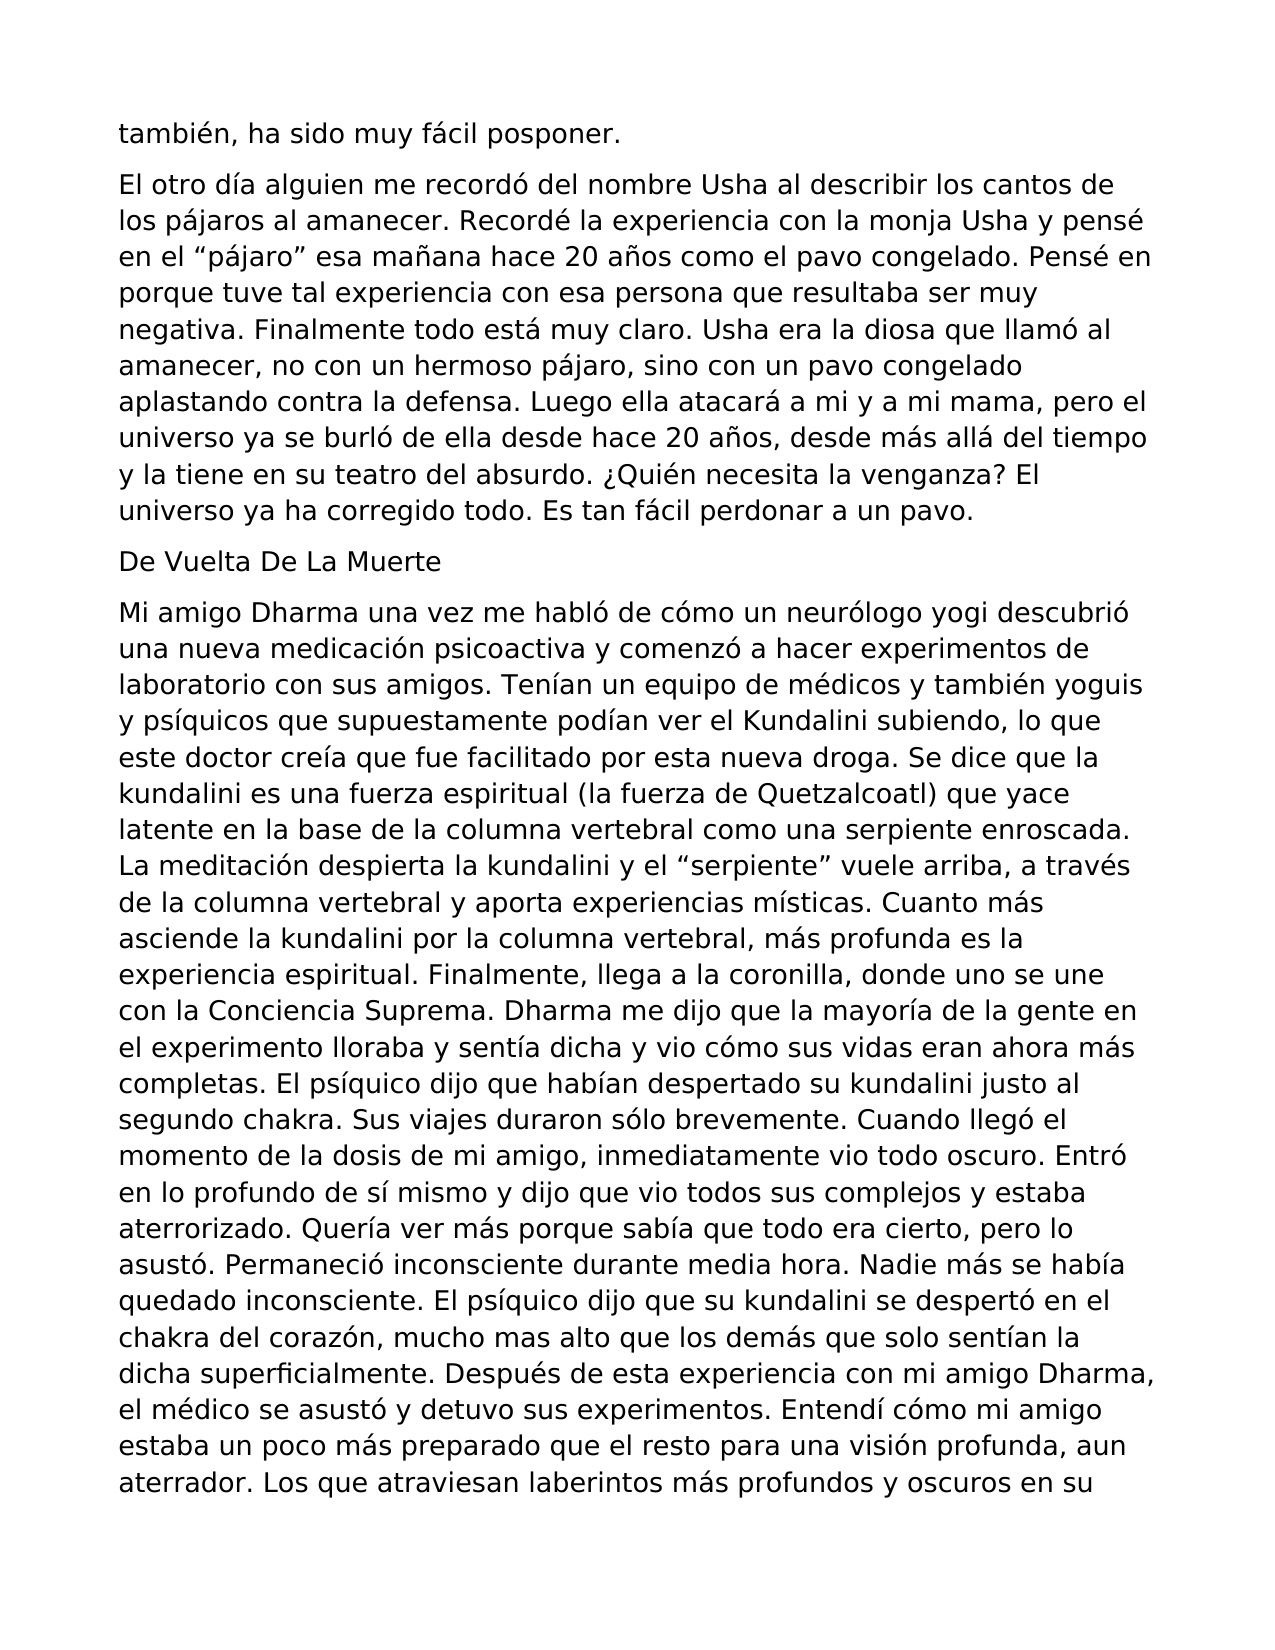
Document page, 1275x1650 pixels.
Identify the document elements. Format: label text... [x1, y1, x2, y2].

text El otro día alguien me recordó del nombre Usha al describir los cantos de los pájaros al amanecer. Recordé la experiencia con la monja Usha y pensé en el “pájaro” esa mañana hace 20 años como el pavo congelado. Pensé en porque tuve tal experiencia con esa persona que resultaba ser muy negativa. Finalmente todo está muy claro. Usha era la diosa que llamó al amanecer, no con un hermoso pájaro, sino con un pavo congelado aplastando contra la defensa. Luego ella atacará a mi y a mi mama, pero el universo ya se burló de ella desde hace 20 años, desde más allá del tiempo y la tiene en su teatro del absurdo. ¿Quién necesita la venganza? El universo ya ha corregido todo. Es tan fácil perdonar a un pavo. [118, 169, 1157, 527]
text también, ha sido muy fácil posponer. [118, 118, 1157, 150]
text Mi amigo Dharma una vez me habló de cómo un neurólogo yogi descubrió una nueva medicación psicoactiva y comenzó a hacer experimentos de laboratorio con sus amigos. Tenían un equipo de médicos y también yoguis y psíquicos que supuestamente podían ver el Kundalini subiendo, lo que este doctor creía que fue facilitado por esta nueva droga. Se dice que la kundalini es una fuerza espiritual (la fuerza de Quetzalcoatl) que yace latente en la base de la columna vertebral como una serpiente enroscada. La meditación despierta la kundalini y el “serpiente” vuele arriba, a través de la columna vertebral y aporta experiencias místicas. Cuanto más asciende la kundalini por la columna vertebral, más profunda es la experiencia espiritual. Finalmente, llega a la coronilla, donde uno se une con la Conciencia Suprema. Dharma me dijo que la mayoría de la gente en el experimento lloraba y sentía dicha y vio cómo sus vidas eran ahora más completas. El psíquico dijo que habían despertado su kundalini justo al segundo chakra. Sus viajes duraron sólo brevemente. Cuando llegó el momento de la dosis de mi amigo, inmediatamente vio todo oscuro. Entró en lo profundo de sí mismo y dijo que vio todos sus complejos y estaba aterrorizado. Quería ver más porque sabía que todo era cierto, pero lo asustó. Permaneció inconsciente durante media hora. Nadie más se había quedado inconsciente. El psíquico dijo que su kundalini se despertó en el chakra del corazón, mucho mas alto que los demás que solo sentían la dicha superficialmente. Después de esta experiencia con mi amigo Dharma, el médico se asustó y detuvo sus experimentos. Entendí cómo mi amigo estaba un poco más preparado que el resto para una visión profunda, aun aterrador. Los que atraviesan laberintos más profundos y oscuros en su [118, 597, 1157, 1498]
text De Vuelta De La Muerte [118, 546, 1157, 578]
